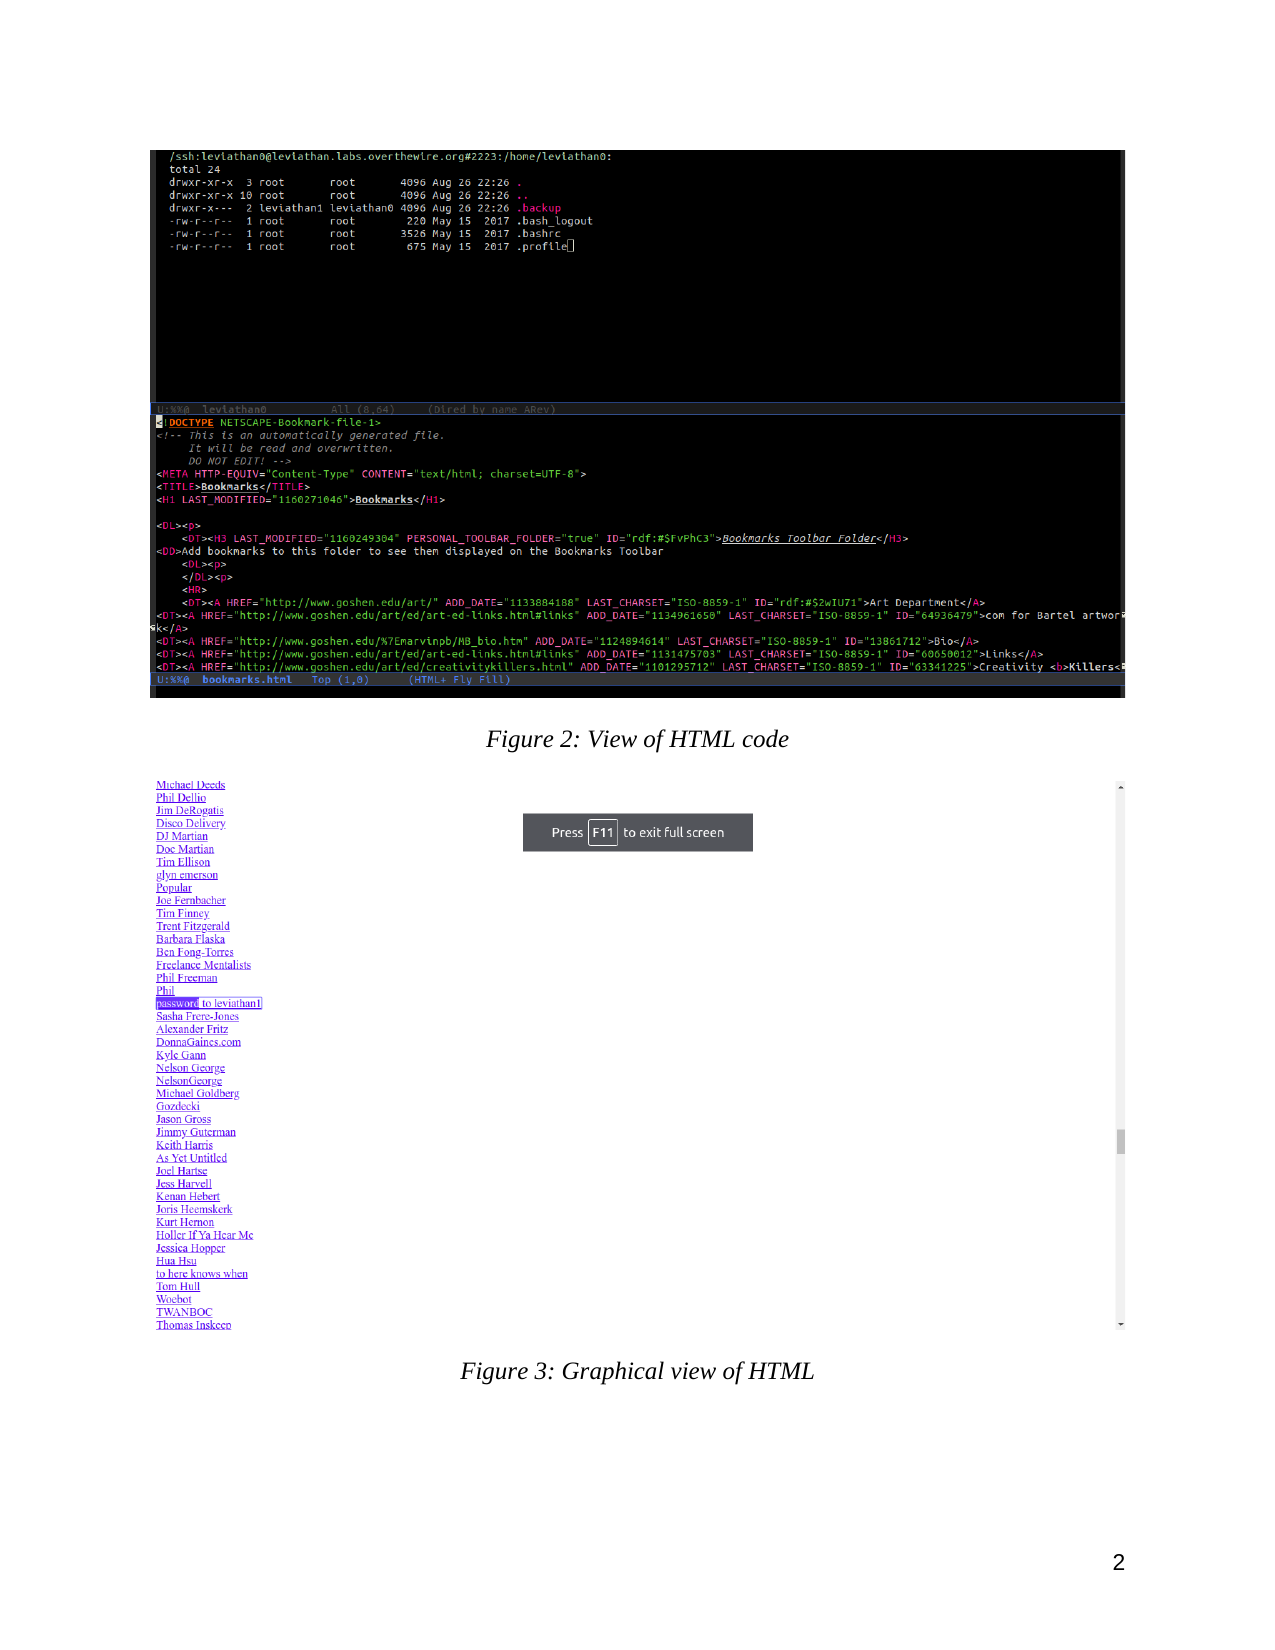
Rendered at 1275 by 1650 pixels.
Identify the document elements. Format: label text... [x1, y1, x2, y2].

text Figure 3: Graphical view of HTML [150, 1356, 1125, 1385]
picture [150, 150, 1125, 698]
picture [150, 781, 1125, 1330]
text Figure 2: View of HTML code [150, 724, 1125, 753]
